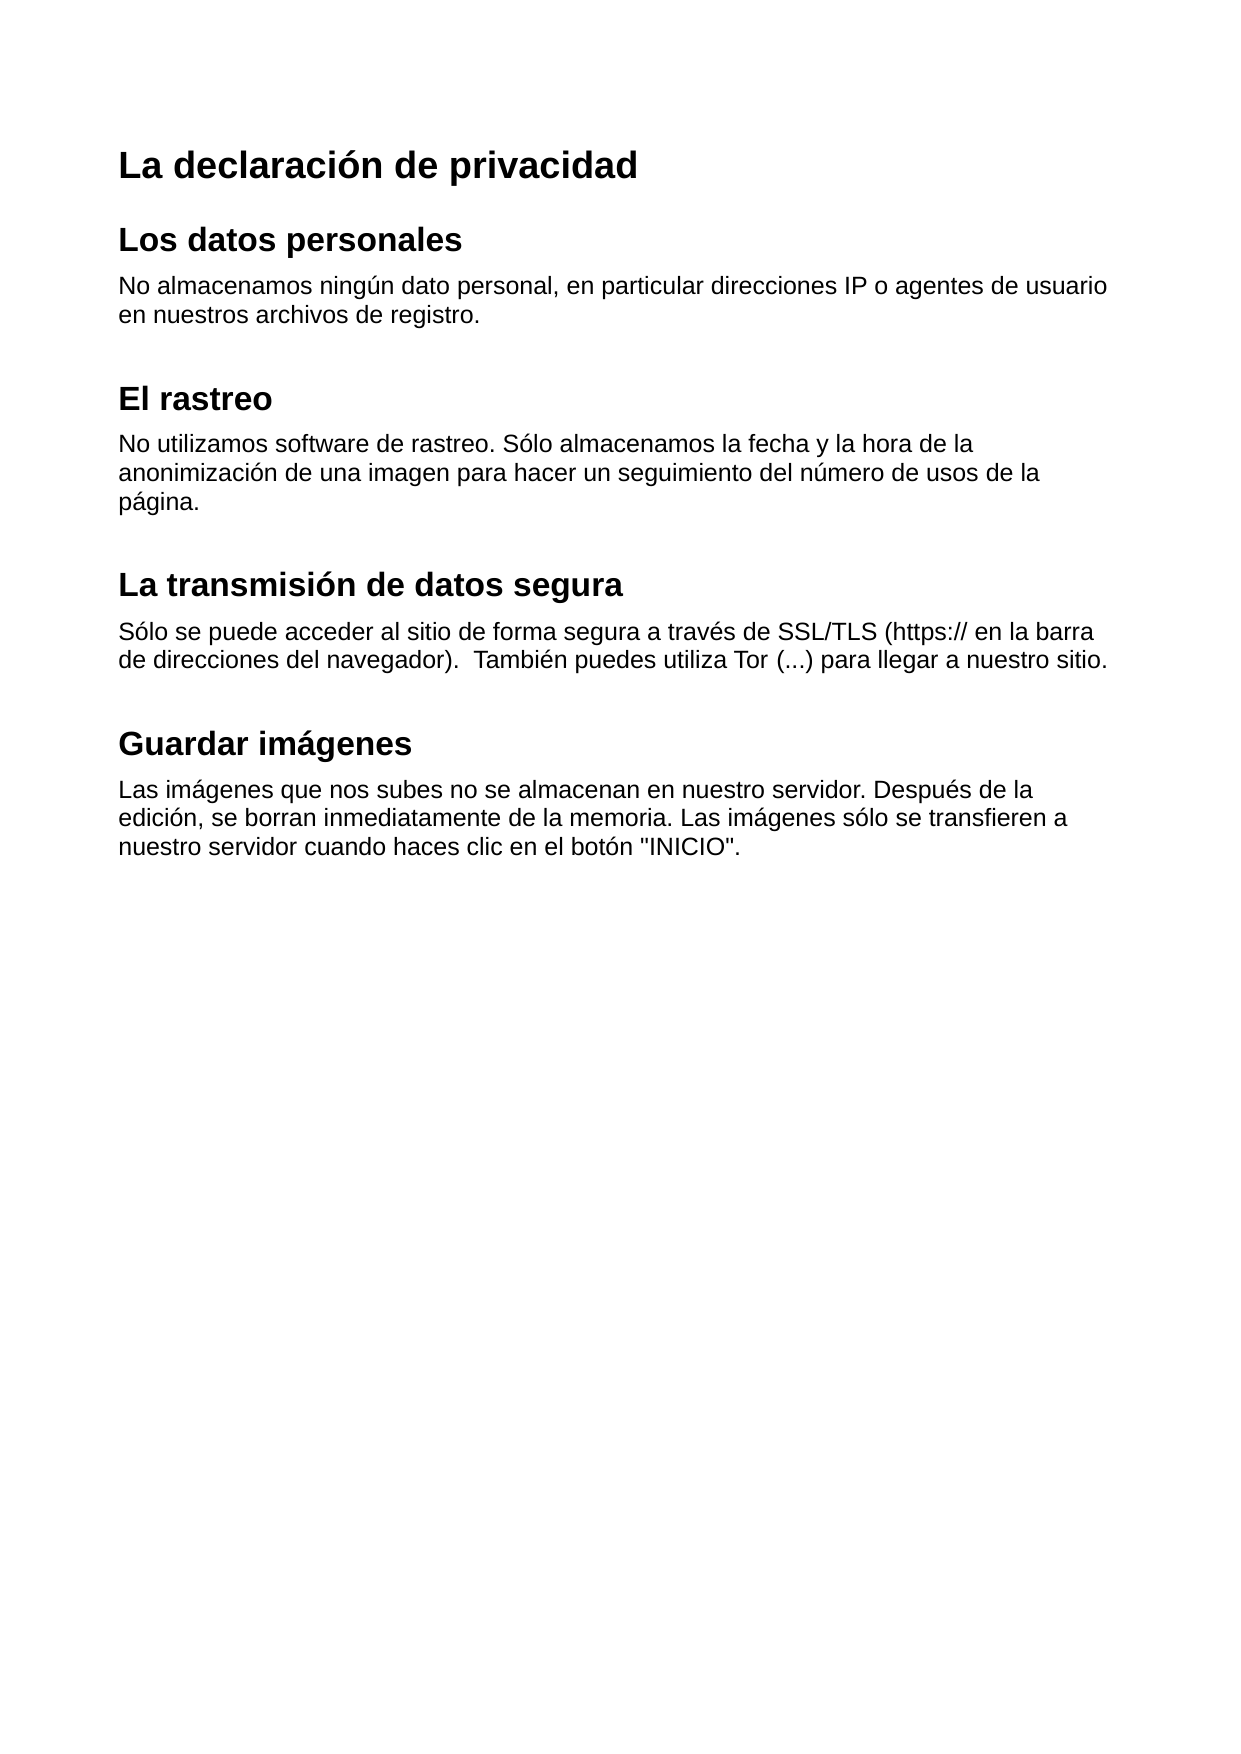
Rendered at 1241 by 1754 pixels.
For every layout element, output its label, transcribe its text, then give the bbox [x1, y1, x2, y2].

subtitle Guardar imágenes [118, 723, 1122, 762]
text No utilizamos software de rastreo. Sólo almacenamos la fecha y la hora de la anonimización de una imagen para hacer un seguimiento del número de usos de la página. [118, 429, 1122, 516]
subtitle El rastreo [118, 378, 1122, 417]
text No almacenamos ningún dato personal, en particular direcciones IP o agentes de usuario en nuestros archivos de registro. [118, 271, 1122, 329]
subtitle Los datos personales [118, 220, 1122, 259]
text Sólo se puede acceder al sitio de forma segura a través de SSL/TLS (https:// en la barra de direcciones del navegador). También puedes utiliza Tor (...) para llegar a nuestro sitio. [118, 616, 1122, 674]
text Las imágenes que nos subes no se almacenan en nuestro servidor. Después de la edición, se borran inmediatamente de la memoria. Las imágenes sólo se transfieren a nuestro servidor cuando haces clic en el botón "INICIO". [118, 775, 1122, 861]
subtitle La declaración de privacidad [118, 143, 1122, 187]
subtitle La transmisión de datos segura [118, 565, 1122, 604]
